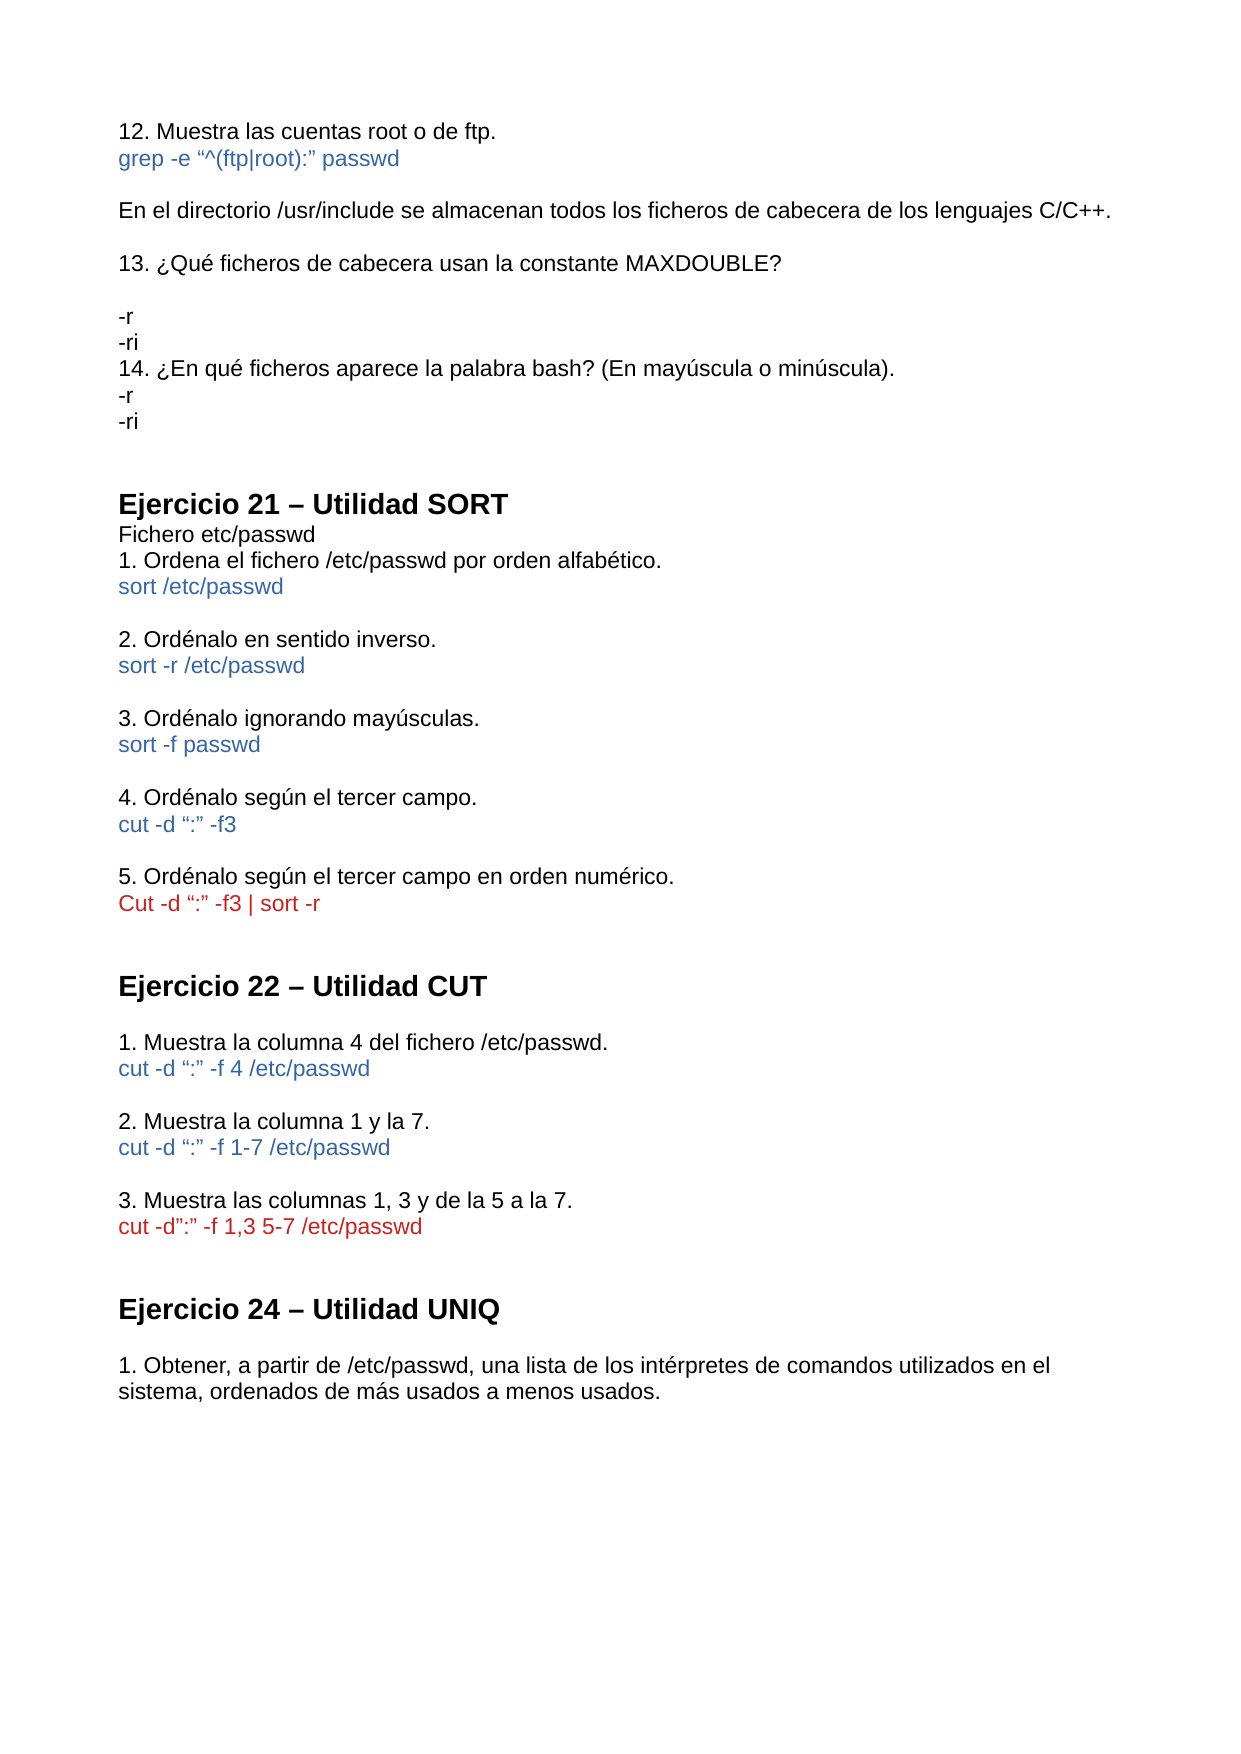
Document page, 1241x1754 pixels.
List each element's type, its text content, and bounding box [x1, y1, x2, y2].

text 12. Muestra las cuentas root o de ftp. [118, 118, 1122, 144]
text 13. ¿Qué ficheros de cabecera usan la constante MAXDOUBLE? [118, 250, 1122, 276]
text Ejercicio 24 – Utilidad UNIQ [118, 1292, 1122, 1326]
text -ri [118, 408, 1122, 434]
text En el directorio /usr/include se almacenan todos los ficheros de cabecera de los lenguajes C/C++. [118, 197, 1122, 223]
text cut -d”:” -f 1,3 5-7 /etc/passwd [118, 1213, 1122, 1239]
text 1. Obtener, a partir de /etc/passwd, una lista de los intérpretes de comandos utilizados en el sistema, ordenados de más usados a menos usados. [118, 1352, 1122, 1405]
text 2. Ordénalo en sentido inverso. [118, 626, 1122, 652]
text Ejercicio 22 – Utilidad CUT [118, 969, 1122, 1002]
text 1. Muestra la columna 4 del fichero /etc/passwd. [118, 1028, 1122, 1055]
text cut -d “:” -f3 [118, 811, 1122, 837]
text 14. ¿En qué ficheros aparece la palabra bash? (En mayúscula o minúscula). [118, 355, 1122, 382]
text 2. Muestra la columna 1 y la 7. [118, 1108, 1122, 1134]
text 3. Ordénalo ignorando mayúsculas. [118, 705, 1122, 731]
text cut -d “:” -f 4 /etc/passwd [118, 1055, 1122, 1081]
text Fichero etc/passwd [118, 521, 1122, 547]
text 4. Ordénalo según el tercer campo. [118, 784, 1122, 811]
text 1. Ordena el fichero /etc/passwd por orden alfabético. [118, 547, 1122, 573]
text Ejercicio 21 – Utilidad SORT [118, 487, 1122, 521]
text cut -d “:” -f 1-7 /etc/passwd [118, 1134, 1122, 1160]
text sort -f passwd [118, 731, 1122, 758]
text 3. Muestra las columnas 1, 3 y de la 5 a la 7. [118, 1187, 1122, 1213]
text sort /etc/passwd [118, 573, 1122, 600]
text 5. Ordénalo según el tercer campo en orden numérico. [118, 863, 1122, 889]
text -r [118, 382, 1122, 408]
text Cut -d “:” -f3 | sort -r [118, 889, 1122, 916]
text -r [118, 303, 1122, 329]
text sort -r /etc/passwd [118, 652, 1122, 679]
text -ri [118, 329, 1122, 355]
text grep -e “^(ftp|root):” passwd [118, 144, 1122, 171]
